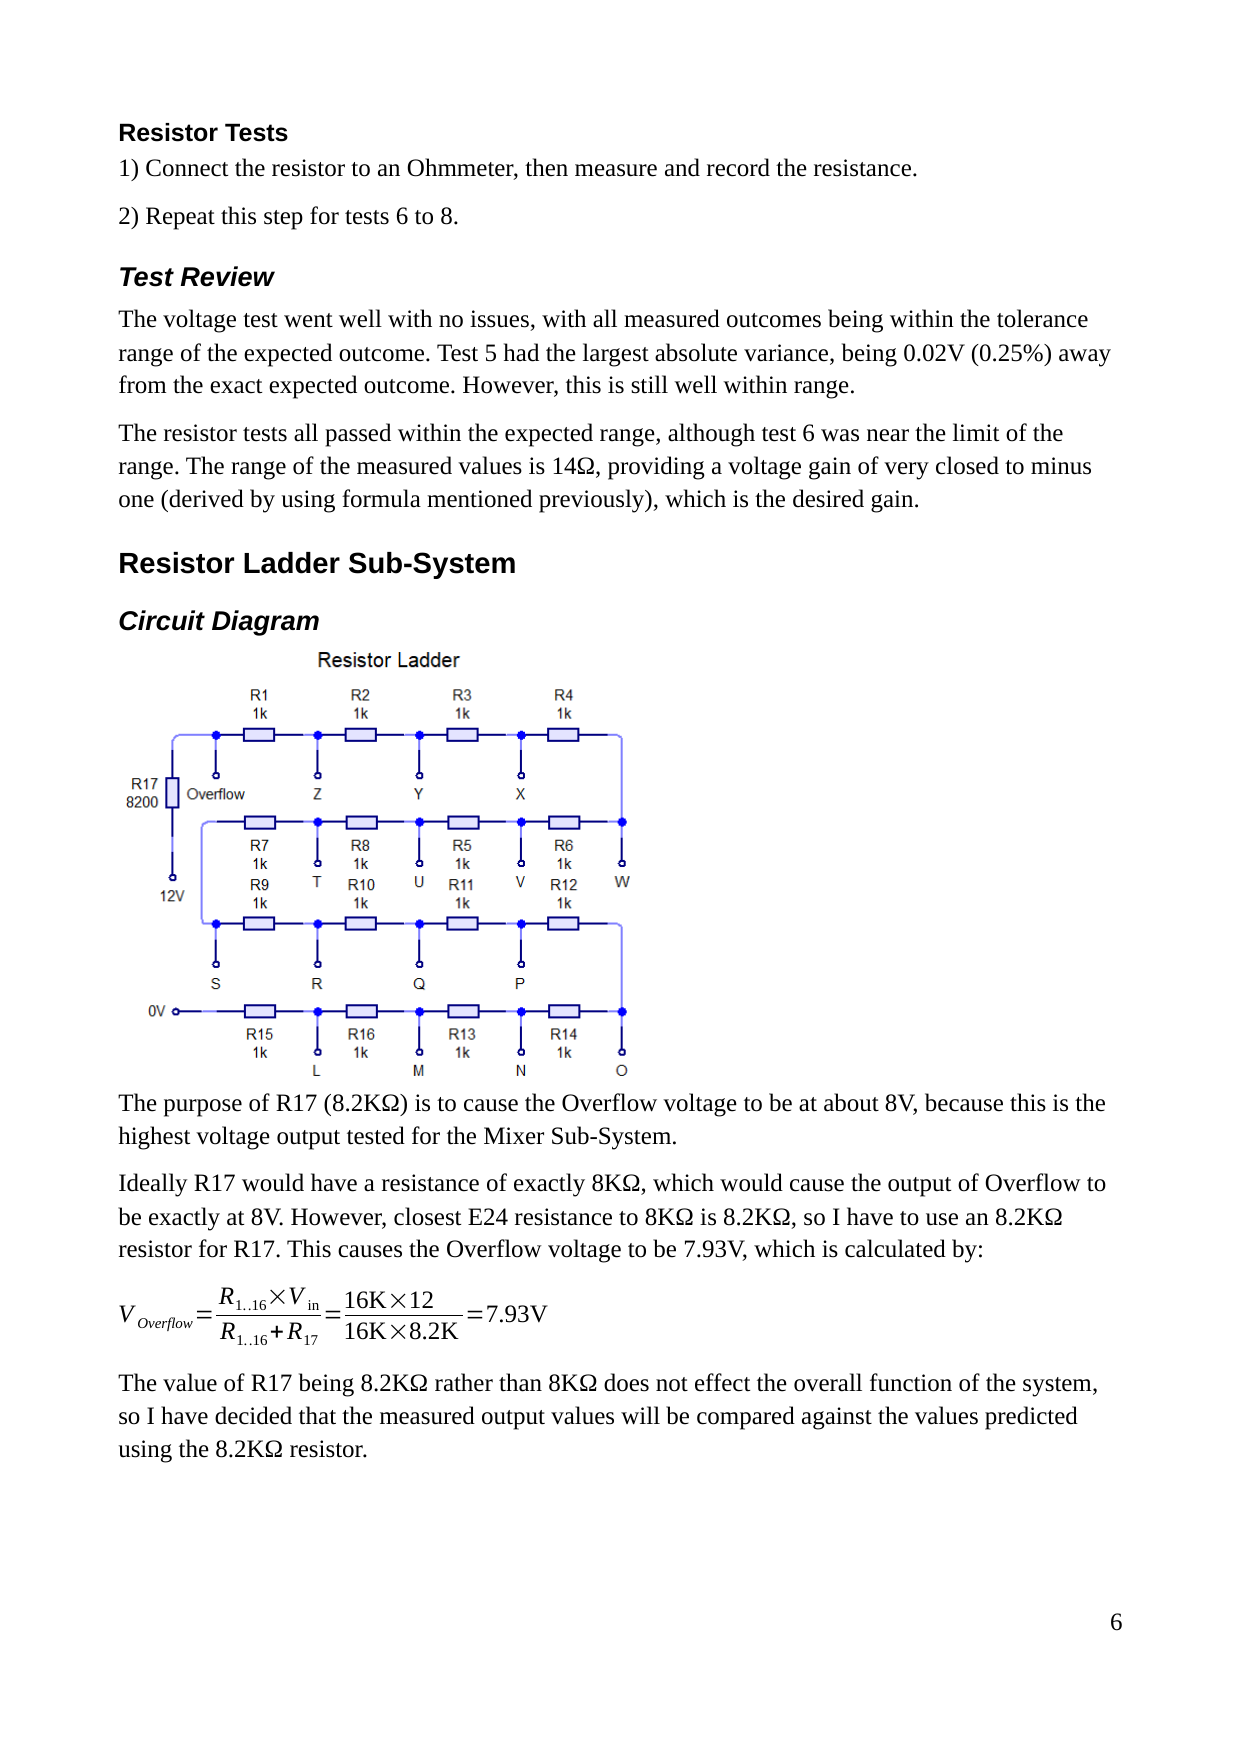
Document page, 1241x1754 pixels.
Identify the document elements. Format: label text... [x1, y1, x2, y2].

subtitle Resistor Ladder Sub-System [118, 546, 1122, 580]
subtitle Resistor Tests [118, 118, 1122, 147]
picture [118, 648, 666, 1084]
text The voltage test went well with no issues, with all measured outcomes being within the tolerance range of the expected outcome. Test 5 had the largest absolute variance, being 0.02V (0.25%) away from the exact expected outcome. However, this is still well within range. [118, 304, 1122, 399]
text The purpose of R17 (8.2KΩ) is to cause the Overflow voltage to be at about 8V, because this is the highest voltage output tested for the Mixer Sub-System. [118, 649, 1122, 1150]
subtitle Circuit Diagram [118, 605, 1122, 636]
subtitle Test Review [118, 261, 1122, 292]
text Ideally R17 would have a resistance of exactly 8KΩ, which would cause the output of Overflow to be exactly at 8V. However, closest E24 resistance to 8KΩ is 8.2KΩ, so I have to use an 8.2KΩ resistor for R17. This causes the Overflow voltage to be 7.93V, which is calculated by: [118, 1168, 1122, 1263]
text 2) Repeat this step for tests 6 to 8. [118, 201, 1122, 229]
text The resistor tests all passed within the expected range, although test 6 was near the limit of the range. The range of the measured values is 14Ω, providing a voltage gain of very closed to minus one (derived by using formula mentioned previously), which is the desired gain. [118, 418, 1122, 513]
text 1) Connect the resistor to an Ohmmeter, then measure and record the resistance. [118, 153, 1122, 182]
text The value of R17 being 8.2KΩ rather than 8KΩ does not effect the overall function of the system, so I have decided that the measured output values will be compared against the values predicted using the 8.2KΩ resistor. [118, 1368, 1122, 1463]
